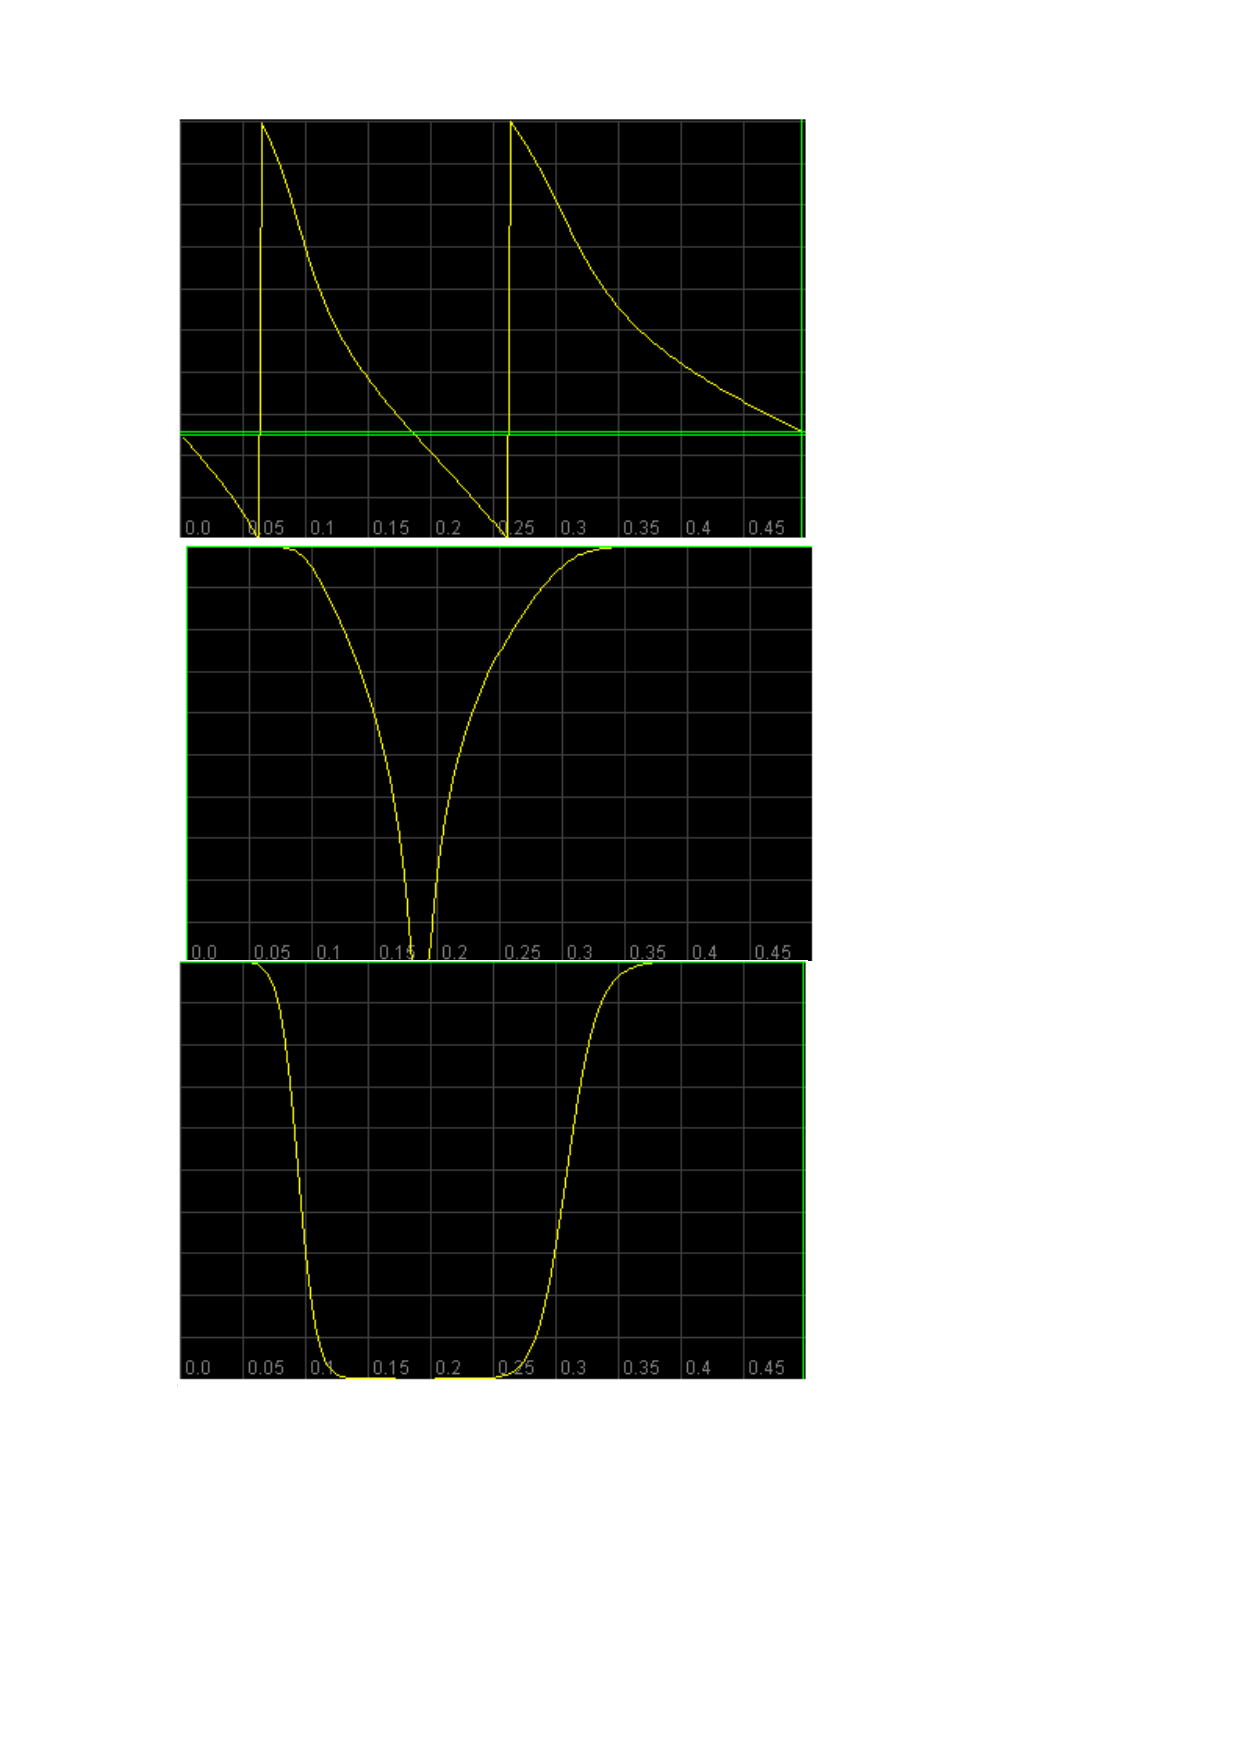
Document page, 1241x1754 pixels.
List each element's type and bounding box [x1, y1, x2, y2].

picture [177, 118, 817, 1384]
